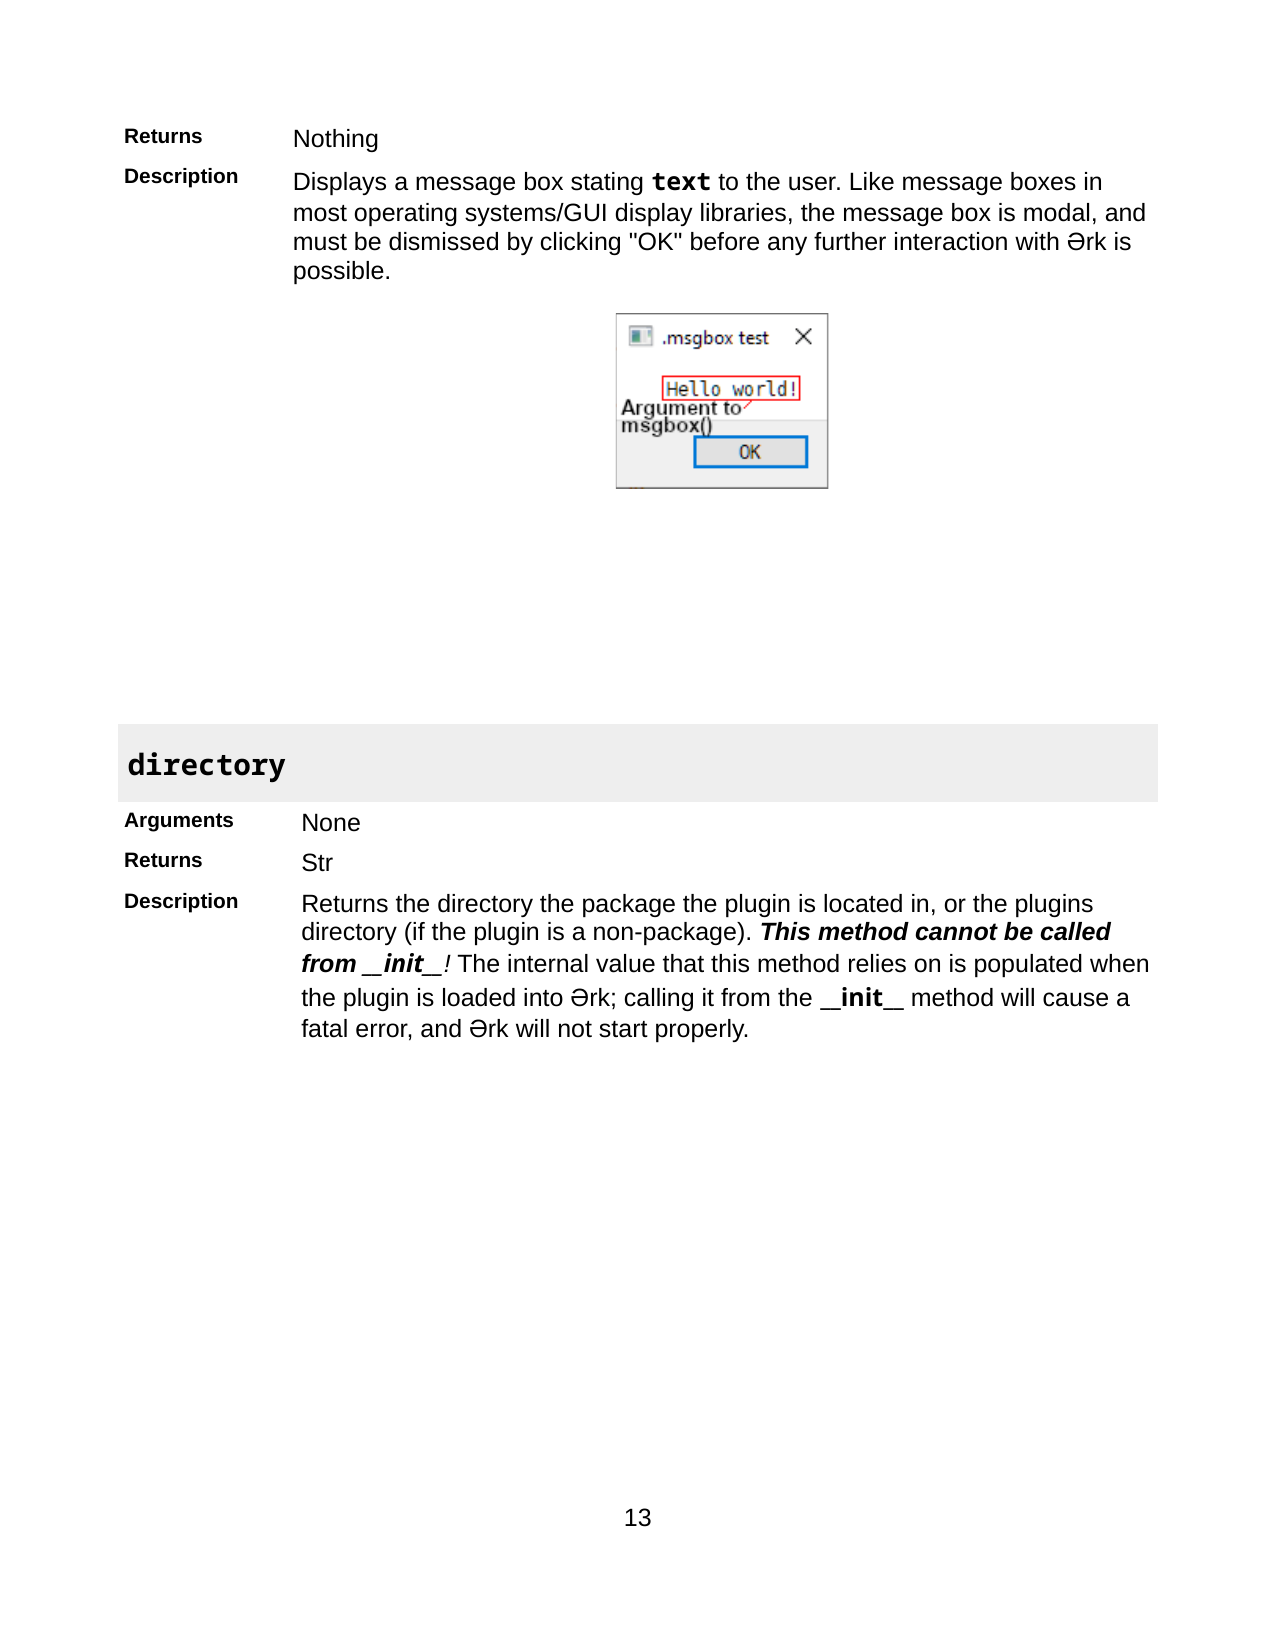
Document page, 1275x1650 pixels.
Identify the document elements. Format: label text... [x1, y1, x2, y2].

picture [615, 313, 829, 489]
table_cell Description [118, 158, 287, 494]
table_header [295, 724, 1158, 802]
table_header directory [118, 724, 295, 802]
table_cell Returns [118, 118, 287, 158]
table_cell None [295, 803, 1158, 843]
table_cell Returns the directory the package the plugin is located in, or the plugins directory (if the plugin is a non-package). This method cannot be called from __init__! The internal value that this method relies on is populated when the plugin is loaded into Ərk; calling it from the __init__ method will cause a fatal error, and Ərk will not start properly. [295, 883, 1158, 1049]
table_cell Description [118, 883, 295, 1049]
table_cell Arguments [118, 803, 295, 843]
table_cell Str [295, 843, 1158, 883]
table_cell Nothing [287, 118, 1157, 158]
table_cell Returns [118, 843, 295, 883]
table_cell Displays a message box stating text to the user. Like message boxes in most operating systems/GUI display libraries, the message box is modal, and must be dismissed by clicking "OK" before any further interaction with Ərk is possible. [287, 158, 1157, 494]
